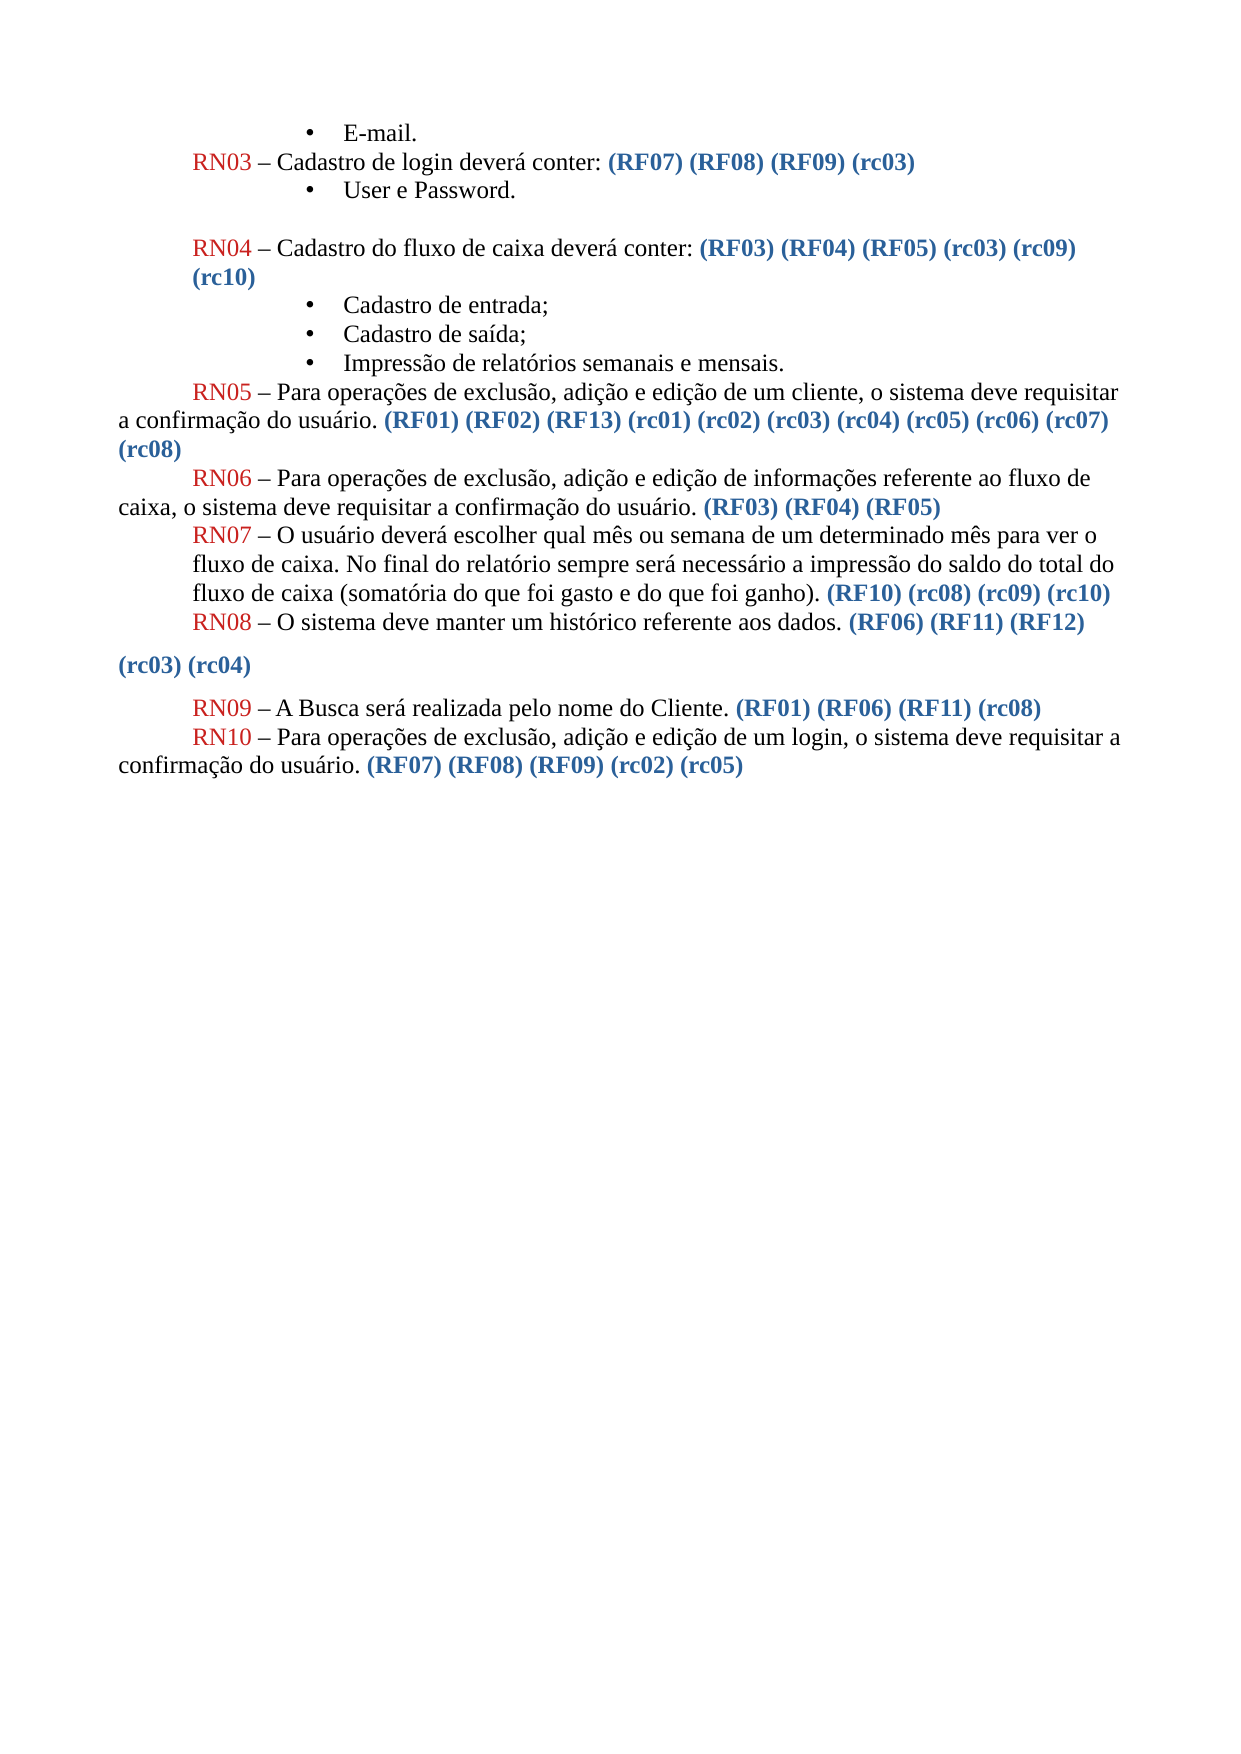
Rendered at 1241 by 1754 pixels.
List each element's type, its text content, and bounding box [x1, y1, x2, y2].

text RN09 – A Busca será realizada pelo nome do Cliente. (RF01) (RF06) (RF11) (rc08) [118, 693, 1122, 722]
text RN05 – Para operações de exclusão, adição e edição de um cliente, o sistema deve requisitar a confirmação do usuário. (RF01) (RF02) (RF13) (rc01) (rc02) (rc03) (rc04) (rc05) (rc06) (rc07) (rc08) [118, 377, 1122, 463]
text RN07 – O usuário deverá escolher qual mês ou semana de um determinado mês para ver o fluxo de caixa. No final do relatório sempre será necessário a impressão do saldo do total do fluxo de caixa (somatória do que foi gasto e do que foi ganho). (RF10) (rc08) (rc09) (rc10) [192, 521, 1122, 607]
text RN08 – O sistema deve manter um histórico referente aos dados. (RF06) (RF11) (RF12) (rc03) (rc04) [118, 607, 1122, 679]
text RN06 – Para operações de exclusão, adição e edição de informações referente ao fluxo de caixa, o sistema deve requisitar a confirmação do usuário. (RF03) (RF04) (RF05) [118, 463, 1122, 521]
list Cadastro de saída; [306, 319, 1122, 348]
list Cadastro de entrada; [306, 291, 1122, 319]
text RN03 – Cadastro de login deverá conter: (RF07) (RF08) (RF09) (rc03) [192, 147, 1122, 176]
text RN04 – Cadastro do fluxo de caixa deverá conter: (RF03) (RF04) (RF05) (rc03) (rc09) (rc10) [192, 233, 1122, 291]
list User e Password. [306, 176, 1122, 204]
list E-mail. [306, 118, 1122, 147]
list Impressão de relatórios semanais e mensais. [306, 348, 1122, 377]
text RN10 – Para operações de exclusão, adição e edição de um login, o sistema deve requisitar a confirmação do usuário. (RF07) (RF08) (RF09) (rc02) (rc05) [118, 722, 1122, 779]
